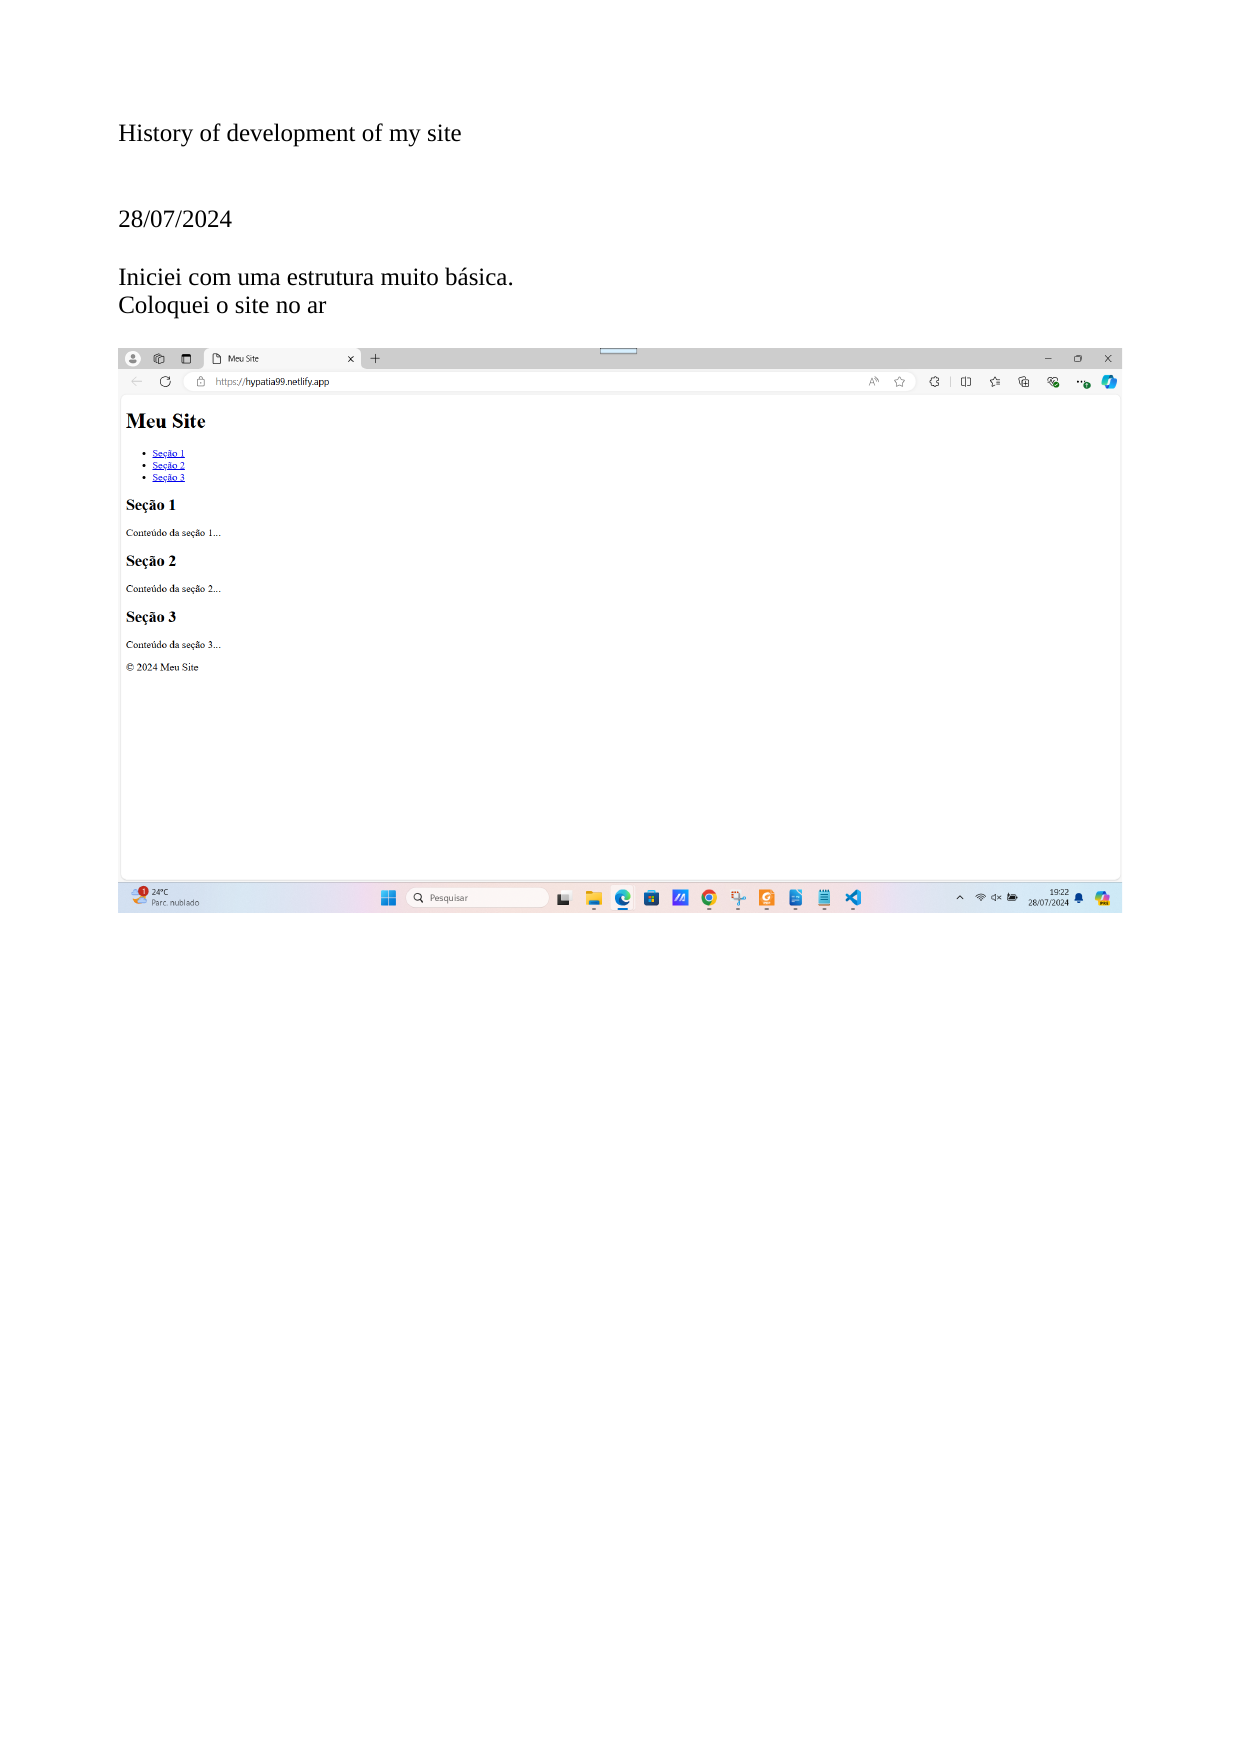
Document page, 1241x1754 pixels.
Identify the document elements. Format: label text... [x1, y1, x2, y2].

text Coloquei o site no ar [118, 291, 1122, 319]
text 28/07/2024 [118, 204, 1122, 233]
picture [118, 348, 1123, 913]
text Iniciei com uma estrutura muito básica. [118, 262, 1122, 291]
text History of development of my site [118, 118, 1122, 147]
